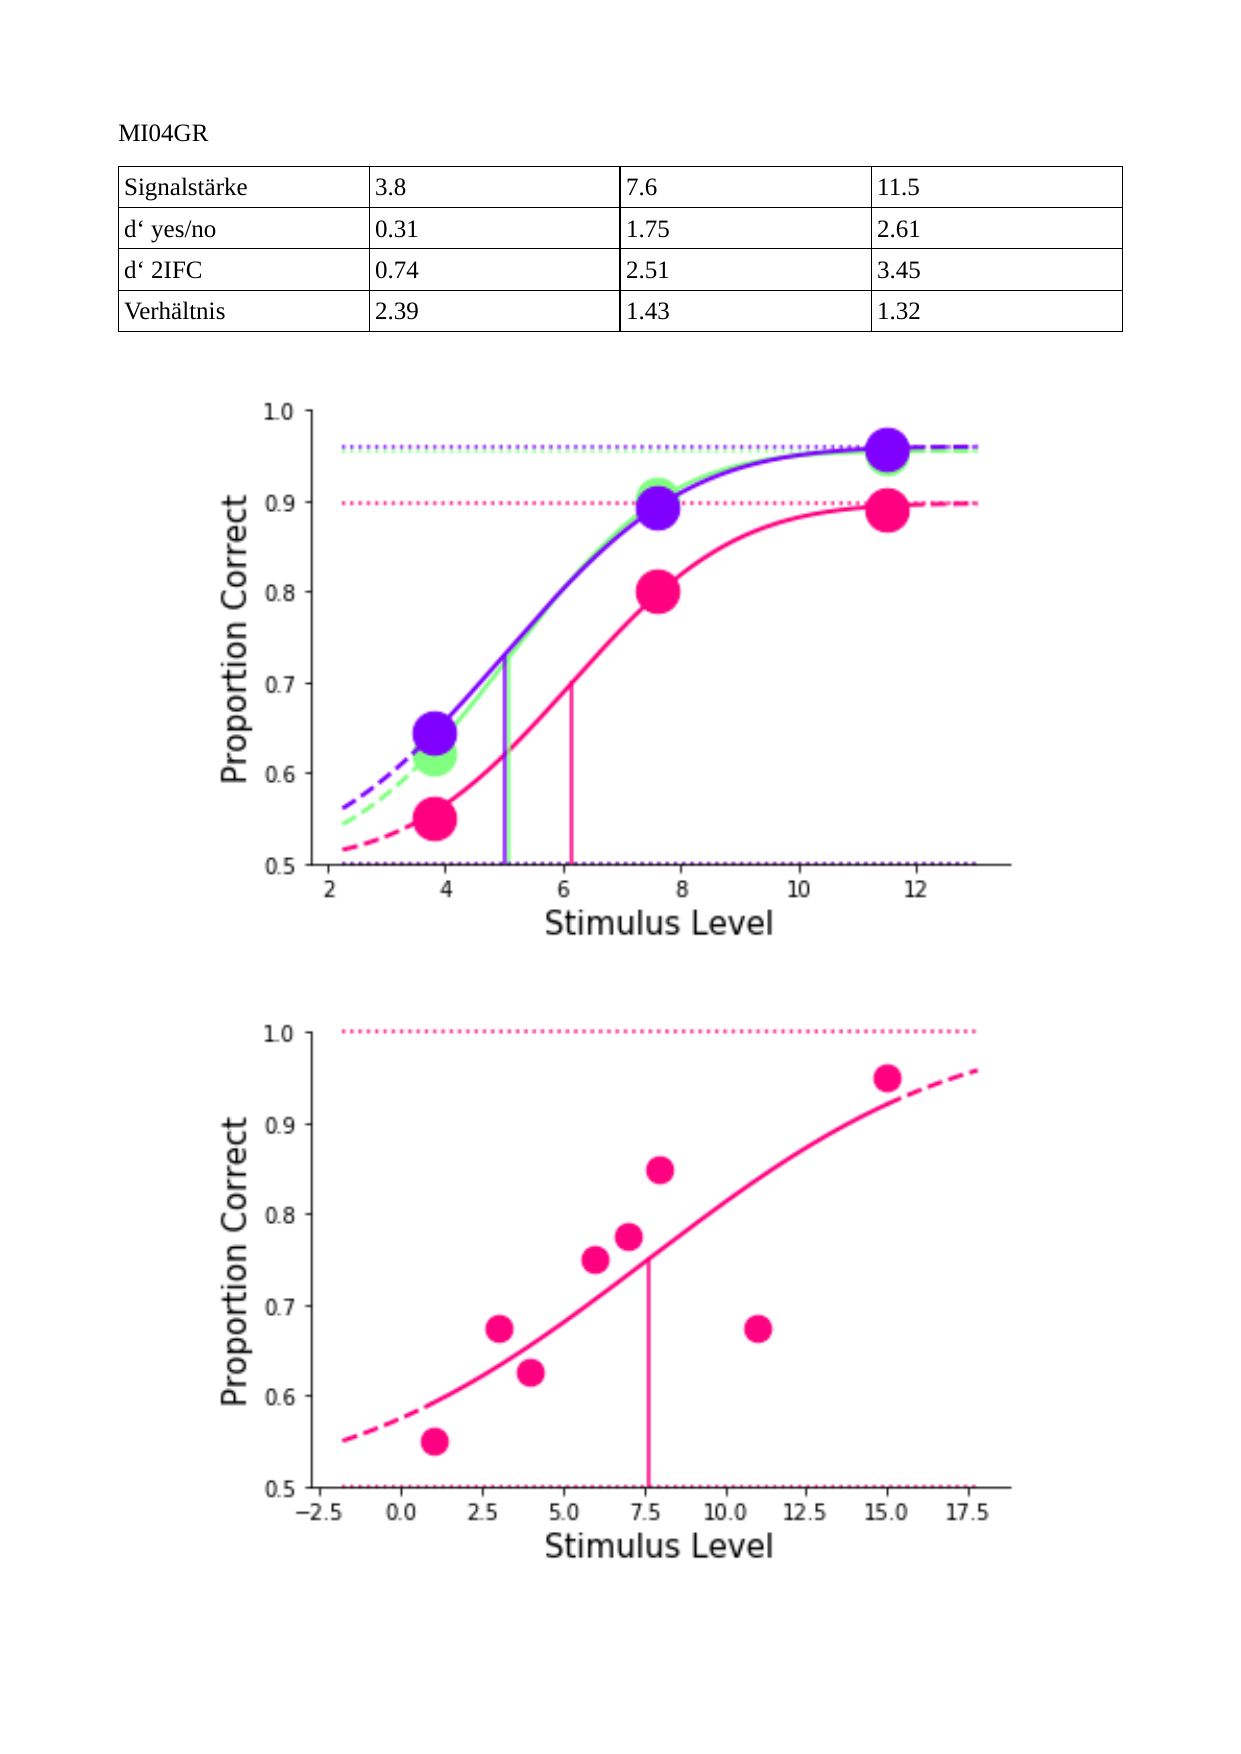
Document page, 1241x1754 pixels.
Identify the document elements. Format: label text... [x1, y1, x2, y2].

table_cell 1.75 [621, 208, 871, 248]
text MI04GR [118, 118, 1122, 147]
table_cell Verhältnis [119, 291, 369, 331]
table_cell 2.39 [370, 291, 619, 331]
table_header 11.5 [872, 167, 1122, 207]
table_cell 2.51 [621, 249, 871, 289]
table_cell d‘ 2IFC [119, 249, 369, 289]
table_cell 0.31 [370, 208, 619, 248]
table_cell 0.74 [370, 249, 619, 289]
table_cell 2.61 [872, 208, 1122, 248]
table_cell 1.43 [621, 291, 871, 331]
picture [209, 1011, 1031, 1577]
table_header 3.8 [370, 167, 619, 207]
table_cell 3.45 [872, 249, 1122, 289]
picture [209, 389, 1031, 954]
table_cell 1.32 [872, 291, 1122, 331]
table_cell d‘ yes/no [119, 208, 369, 248]
table_header 7.6 [621, 167, 871, 207]
table_header Signalstärke [119, 167, 369, 207]
